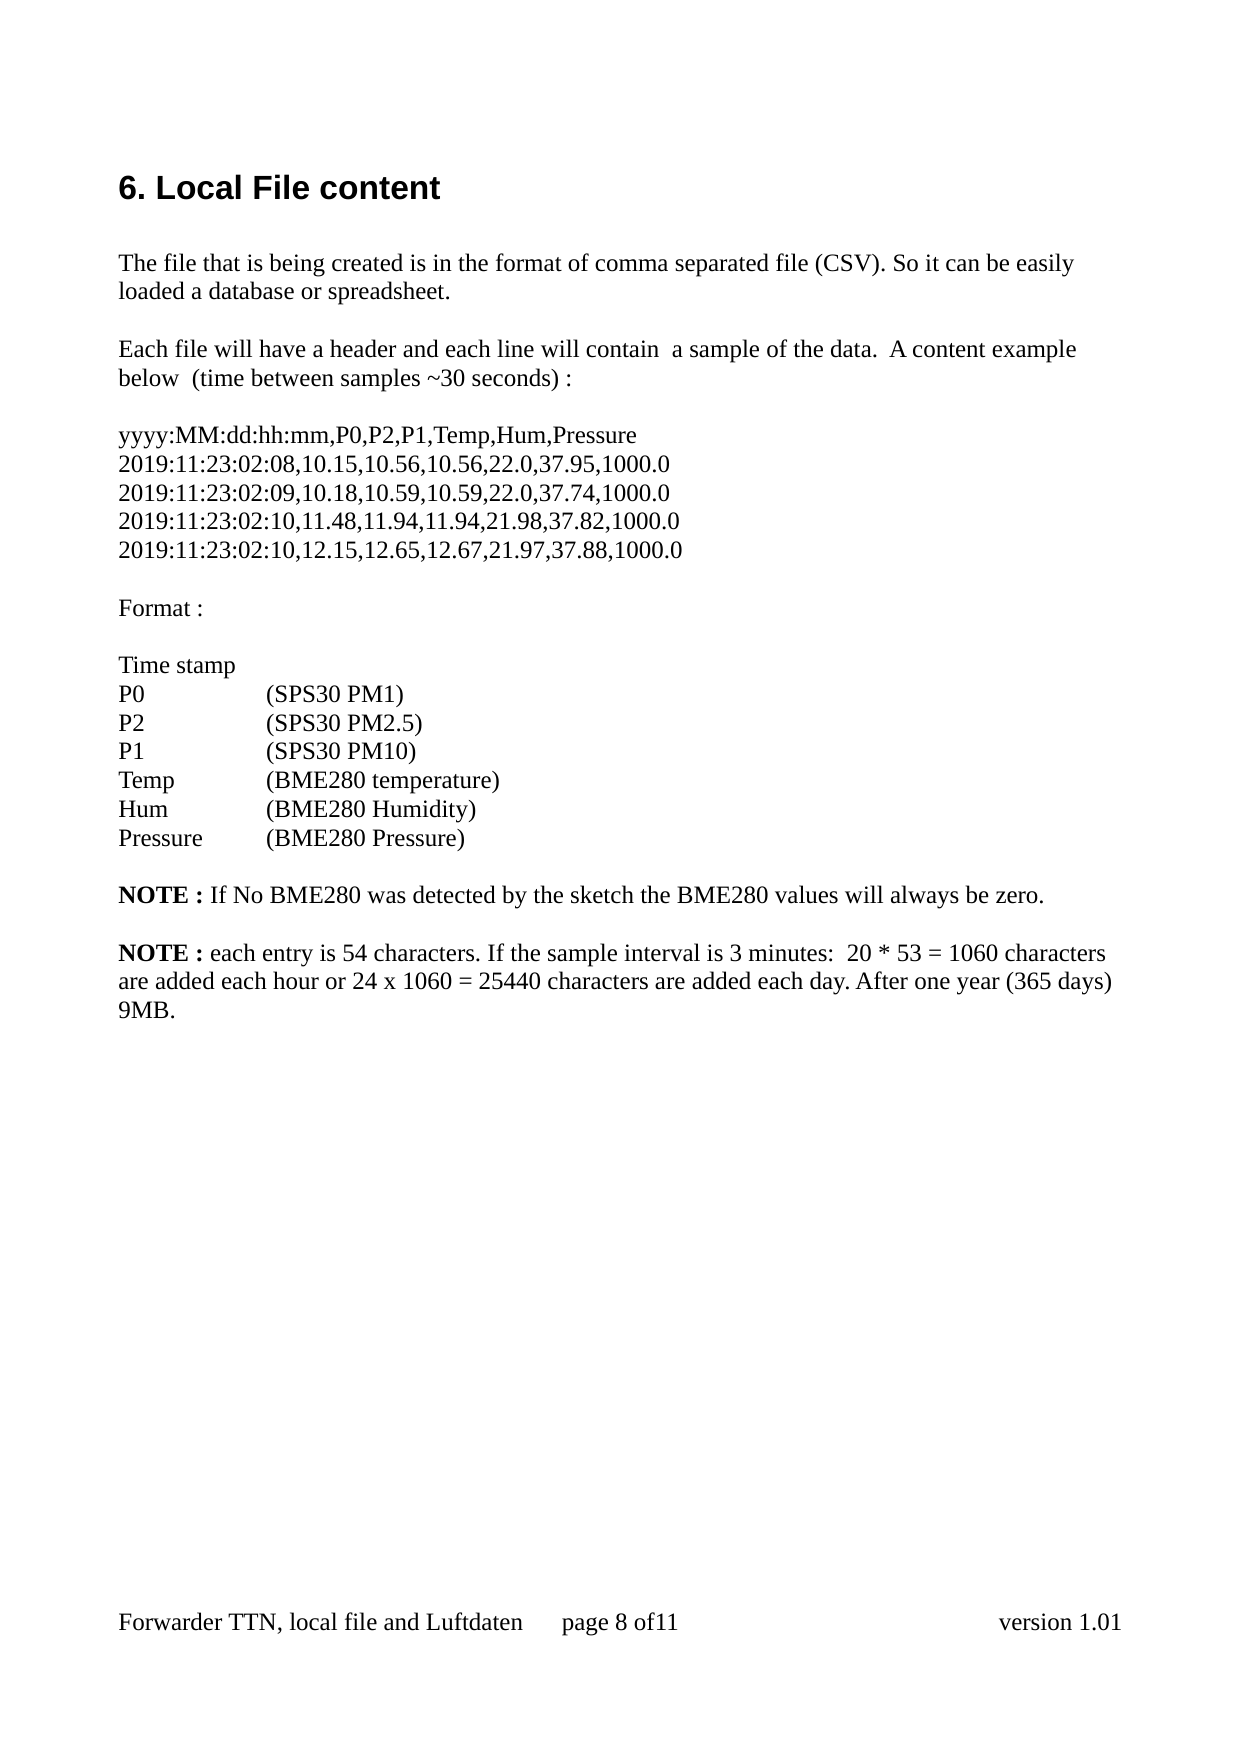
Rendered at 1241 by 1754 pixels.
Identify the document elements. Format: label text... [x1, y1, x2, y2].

text Hum (BME280 Humidity) [118, 794, 1122, 823]
text P1 (SPS30 PM10) [118, 736, 1122, 765]
text Time stamp [118, 650, 1122, 679]
text NOTE : If No BME280 was detected by the sketch the BME280 values will always be zero. [118, 880, 1122, 909]
text Pressure (BME280 Pressure) [118, 823, 1122, 851]
text P0 (SPS30 PM1) [118, 679, 1122, 708]
text 2019:11:23:02:10,11.48,11.94,11.94,21.98,37.82,1000.0 [118, 506, 1122, 535]
subtitle 6. Local File content [118, 168, 1122, 206]
text 2019:11:23:02:08,10.15,10.56,10.56,22.0,37.95,1000.0 [118, 449, 1122, 478]
text 2019:11:23:02:10,12.15,12.65,12.67,21.97,37.88,1000.0 [118, 535, 1122, 564]
text Format : [118, 593, 1122, 621]
text P2 (SPS30 PM2.5) [118, 708, 1122, 736]
text Each file will have a header and each line will contain a sample of the data. A content example below (time between samples ~30 seconds) : [118, 334, 1122, 391]
text 2019:11:23:02:09,10.18,10.59,10.59,22.0,37.74,1000.0 [118, 478, 1122, 506]
text The file that is being created is in the format of comma separated file (CSV). So it can be easily loaded a database or spreadsheet. [118, 248, 1122, 305]
text yyyy:MM:dd:hh:mm,P0,P2,P1,Temp,Hum,Pressure [118, 420, 1122, 449]
text Temp (BME280 temperature) [118, 765, 1122, 794]
text NOTE : each entry is 54 characters. If the sample interval is 3 minutes: 20 * 53 = 1060 characters are added each hour or 24 x 1060 = 25440 characters are added each day. After one year (365 days) 9MB. [118, 938, 1122, 1024]
